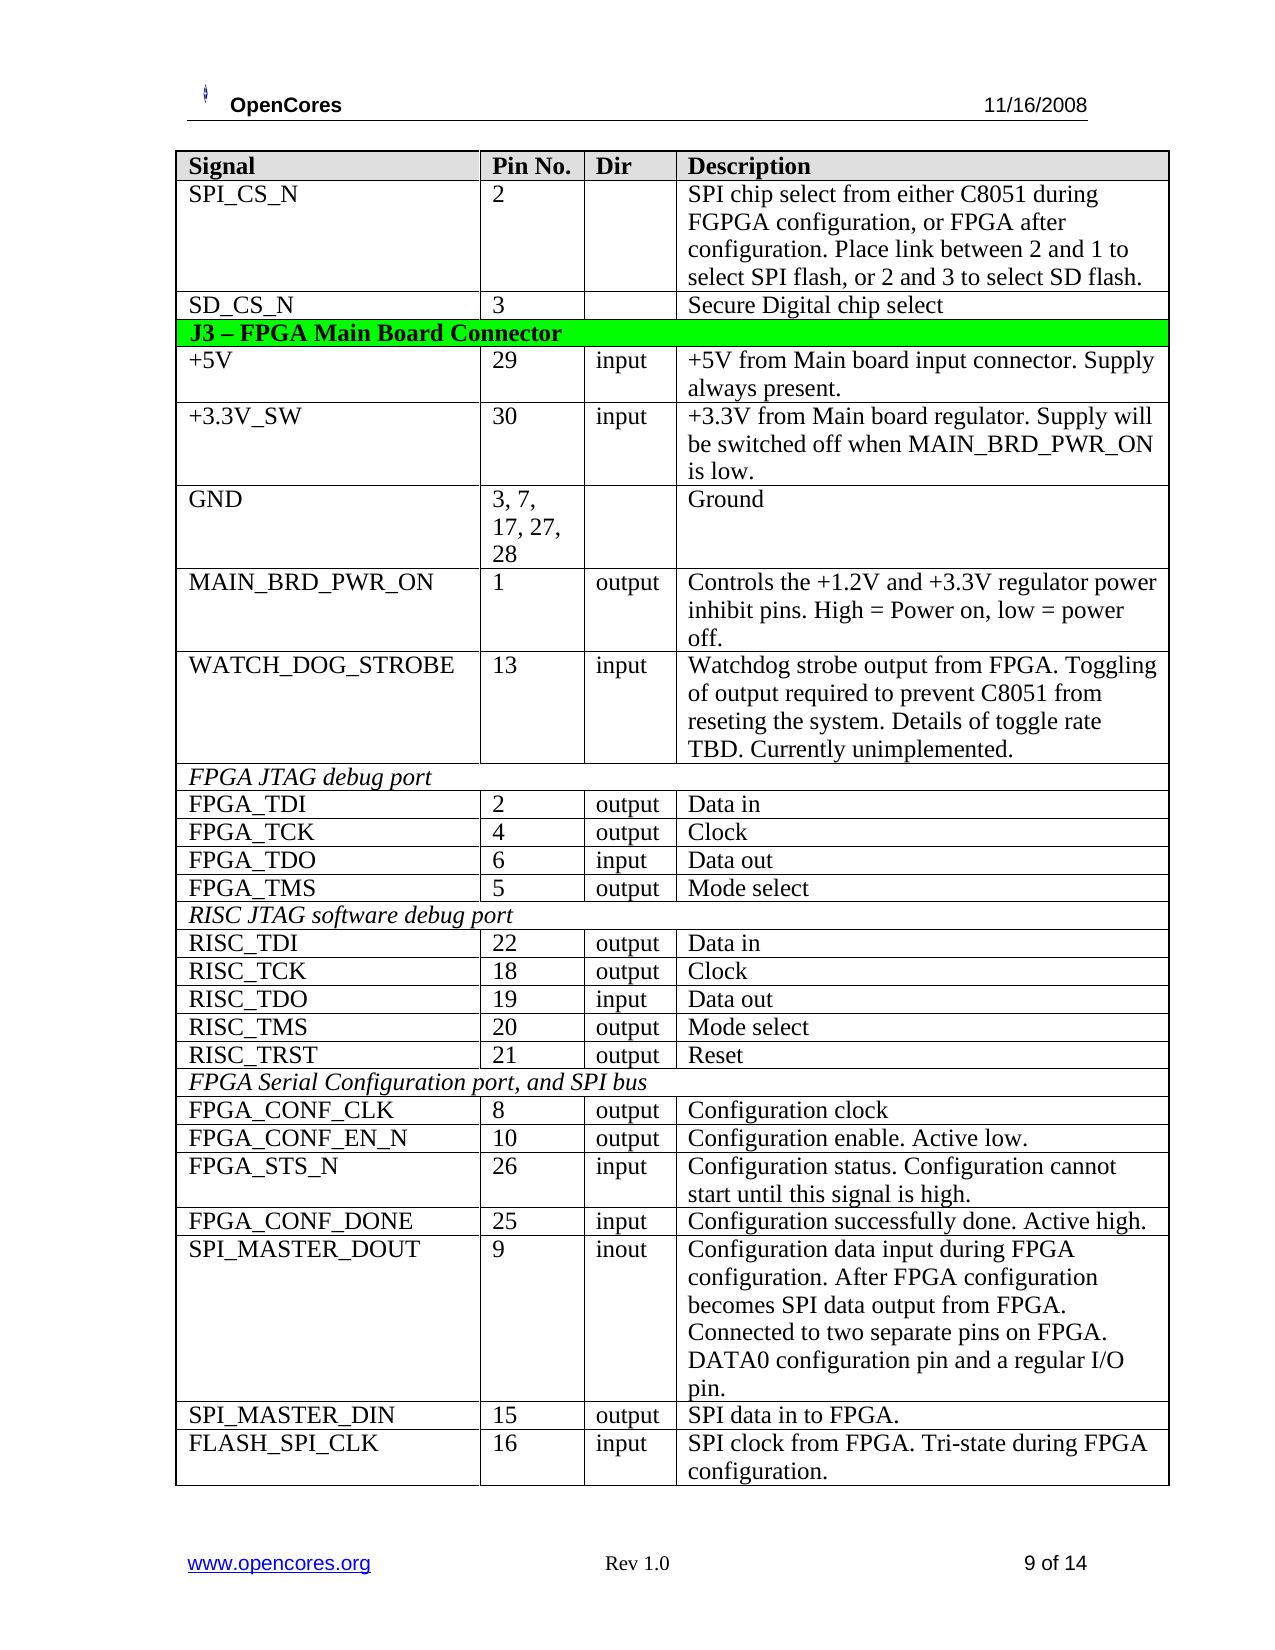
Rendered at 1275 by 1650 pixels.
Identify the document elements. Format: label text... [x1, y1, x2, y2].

table_cell Secure Digital chip select [677, 292, 1168, 319]
table_cell Mode select [677, 1014, 1168, 1041]
table_cell 9 [481, 1236, 584, 1401]
table_cell output [585, 819, 676, 846]
table_cell 13 [481, 652, 584, 763]
table_cell FPGA Serial Configuration port, and SPI bus [177, 1069, 1168, 1096]
table_cell SPI_CS_N [177, 181, 479, 291]
table_cell output [585, 569, 676, 651]
table_header Signal [177, 152, 479, 180]
table_cell 1 [481, 569, 584, 651]
table_cell J3 – FPGA Main Board Connector [177, 320, 1168, 346]
table_cell 10 [481, 1125, 584, 1152]
table_cell Data out [677, 986, 1168, 1013]
table_cell Configuration clock [677, 1097, 1168, 1124]
table_cell 25 [481, 1208, 584, 1235]
table_cell RISC_TDI [177, 930, 479, 957]
table_cell 4 [481, 819, 584, 846]
table_cell FPGA_TMS [177, 875, 479, 901]
table_cell inout [585, 1236, 676, 1401]
table_cell 19 [481, 986, 584, 1013]
table_cell output [585, 1042, 676, 1068]
table_cell MAIN_BRD_PWR_ON [177, 569, 479, 651]
table_cell RISC_TCK [177, 958, 479, 985]
table_cell 22 [481, 930, 584, 957]
table_cell 3, 7, 17, 27, 28 [481, 486, 584, 568]
table_cell GND [177, 486, 479, 568]
table_cell Configuration data input during FPGA configuration. After FPGA configuration becomes SPI data output from FPGA. Connected to two separate pins on FPGA. DATA0 configuration pin and a regular I/O pin. [677, 1236, 1168, 1401]
table_cell input [585, 652, 676, 763]
table_cell RISC_TMS [177, 1014, 479, 1041]
table_cell SD_CS_N [177, 292, 479, 319]
table_cell Clock [677, 958, 1168, 985]
table_cell [585, 292, 676, 319]
table_cell 16 [481, 1430, 584, 1485]
table_cell output [585, 1014, 676, 1041]
table_cell 21 [481, 1042, 584, 1068]
table_cell SPI data in to FPGA. [677, 1402, 1168, 1429]
table_cell 20 [481, 1014, 584, 1041]
table_cell Data in [677, 930, 1168, 957]
table_cell FPGA_CONF_DONE [177, 1208, 479, 1235]
table_cell 2 [481, 181, 584, 291]
table_cell Configuration status. Configuration cannot start until this signal is high. [677, 1153, 1168, 1207]
table_cell input [585, 986, 676, 1013]
table_cell SPI clock from FPGA. Tri-state during FPGA configuration. [677, 1430, 1168, 1485]
table_cell FPGA_TDO [177, 847, 479, 874]
table_cell FPGA_CONF_CLK [177, 1097, 479, 1124]
table_cell output [585, 1402, 676, 1429]
table_cell output [585, 1097, 676, 1124]
table_cell RISC_TRST [177, 1042, 479, 1068]
table_cell SPI_MASTER_DOUT [177, 1236, 479, 1401]
table_cell output [585, 958, 676, 985]
table_cell 15 [481, 1402, 584, 1429]
table_cell input [585, 1430, 676, 1485]
table_cell input [585, 347, 676, 402]
table_cell Clock [677, 819, 1168, 846]
table_cell 30 [481, 403, 584, 485]
table_cell Ground [677, 486, 1168, 568]
table_cell 5 [481, 875, 584, 901]
table_cell FPGA_CONF_EN_N [177, 1125, 479, 1152]
table_cell +5V from Main board input connector. Supply always present. [677, 347, 1168, 402]
table_header Dir [585, 152, 676, 180]
table_cell 3 [481, 292, 584, 319]
table_cell [585, 181, 676, 291]
table_cell RISC JTAG software debug port [177, 902, 1168, 929]
table_header Description [677, 152, 1168, 180]
table_cell input [585, 1208, 676, 1235]
table_cell +3.3V from Main board regulator. Supply will be switched off when MAIN_BRD_PWR_ON is low. [677, 403, 1168, 485]
table_cell output [585, 875, 676, 901]
table_cell [585, 486, 676, 568]
table_cell output [585, 791, 676, 818]
table_cell FLASH_SPI_CLK [177, 1430, 479, 1485]
table_cell 2 [481, 791, 584, 818]
table_cell Mode select [677, 875, 1168, 901]
table_cell 6 [481, 847, 584, 874]
table_cell RISC_TDO [177, 986, 479, 1013]
table_cell FPGA_STS_N [177, 1153, 479, 1207]
table_cell 29 [481, 347, 584, 402]
table_cell Controls the +1.2V and +3.3V regulator power inhibit pins. High = Power on, low = power off. [677, 569, 1168, 651]
table_cell FPGA JTAG debug port [177, 764, 1168, 790]
table_cell +5V [177, 347, 479, 402]
table_cell input [585, 403, 676, 485]
table_cell 26 [481, 1153, 584, 1207]
table_cell SPI chip select from either C8051 during FGPGA configuration, or FPGA after configuration. Place link between 2 and 1 to select SPI flash, or 2 and 3 to select SD flash. [677, 181, 1168, 291]
table_cell FPGA_TCK [177, 819, 479, 846]
table_cell output [585, 930, 676, 957]
table_cell Configuration enable. Active low. [677, 1125, 1168, 1152]
table_cell +3.3V_SW [177, 403, 479, 485]
table_header Pin No. [481, 152, 584, 180]
table_cell Data in [677, 791, 1168, 818]
table_cell 18 [481, 958, 584, 985]
table_cell Watchdog strobe output from FPGA. Toggling of output required to prevent C8051 from reseting the system. Details of toggle rate TBD. Currently unimplemented. [677, 652, 1168, 763]
table_cell input [585, 847, 676, 874]
table_cell SPI_MASTER_DIN [177, 1402, 479, 1429]
table_cell WATCH_DOG_STROBE [177, 652, 479, 763]
table_cell input [585, 1153, 676, 1207]
table_cell Data out [677, 847, 1168, 874]
table_cell output [585, 1125, 676, 1152]
table_cell Reset [677, 1042, 1168, 1068]
table_cell FPGA_TDI [177, 791, 479, 818]
table_cell Configuration successfully done. Active high. [677, 1208, 1168, 1235]
table_cell 8 [481, 1097, 584, 1124]
